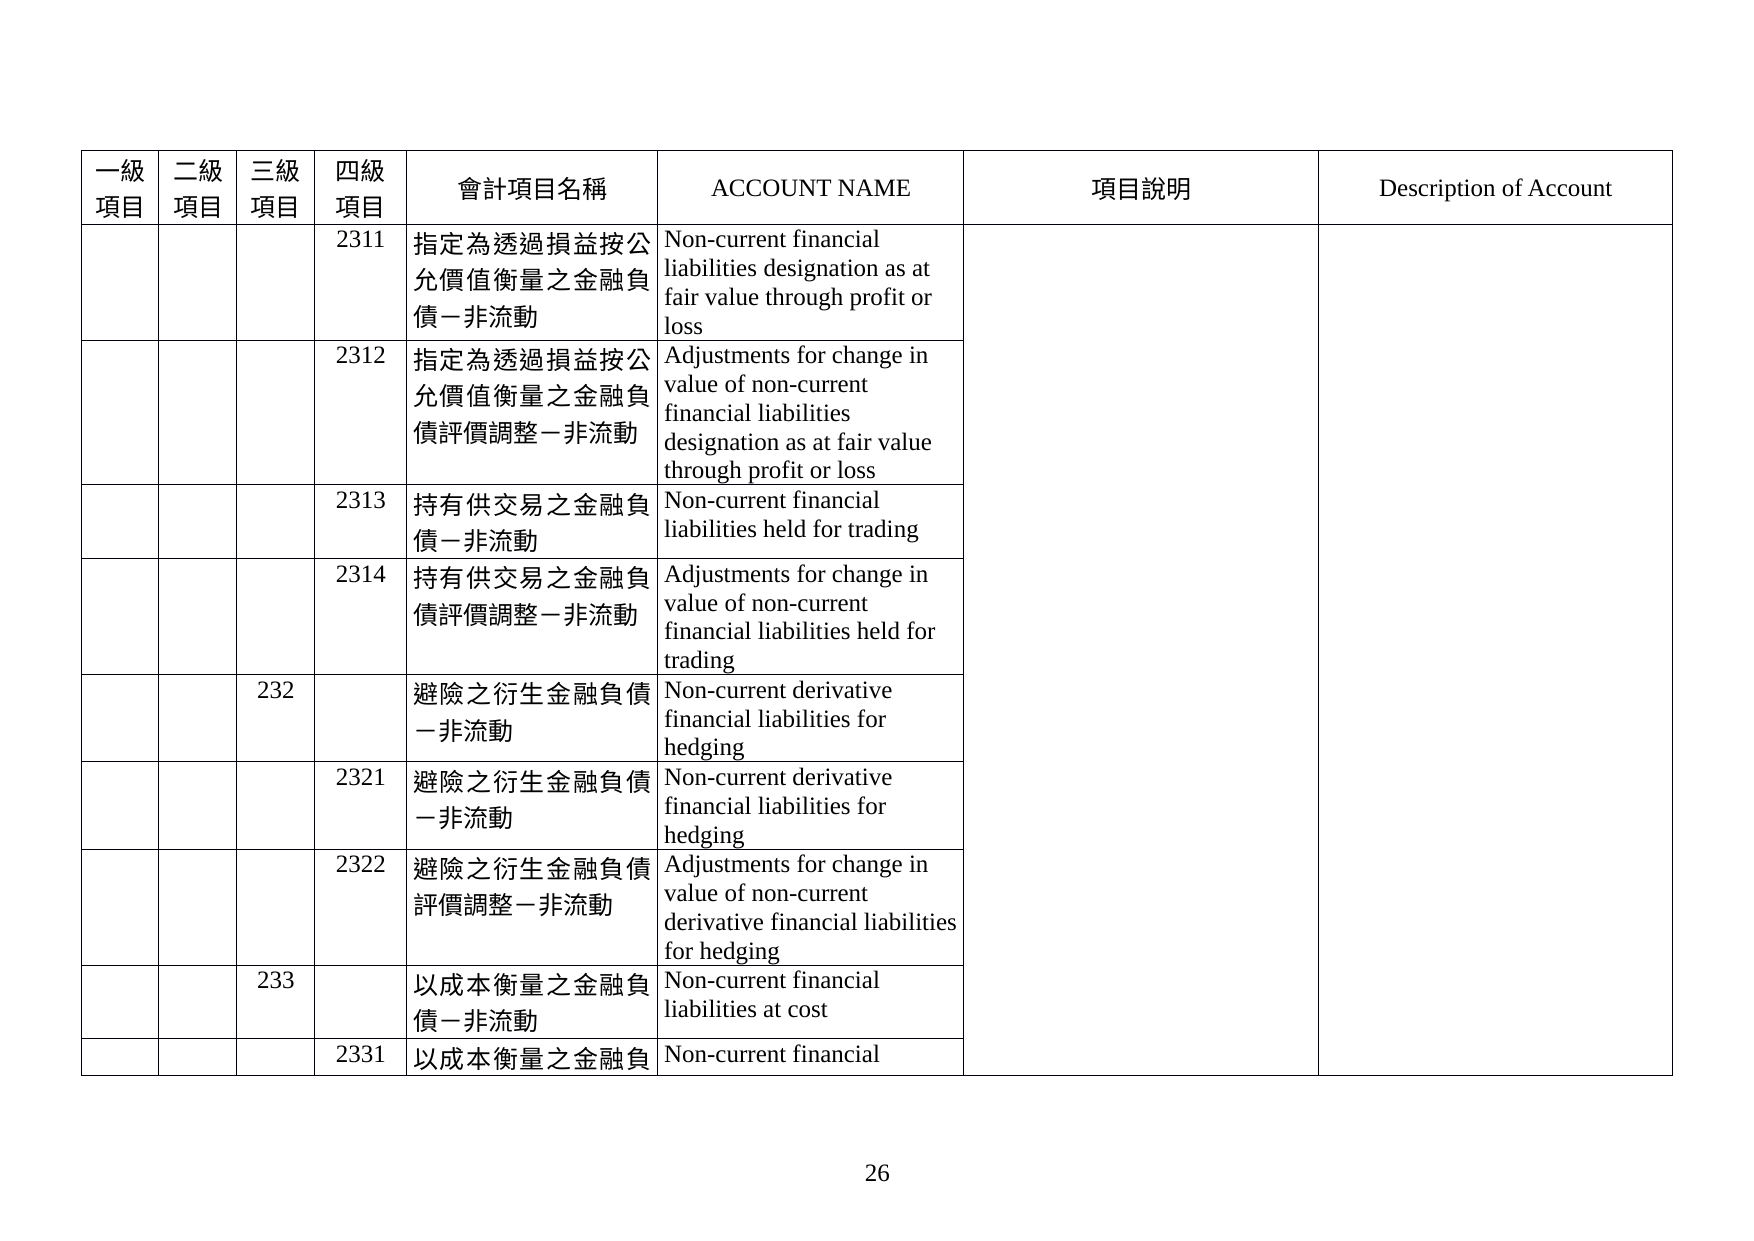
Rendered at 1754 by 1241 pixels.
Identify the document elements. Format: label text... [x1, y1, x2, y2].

table_cell 避險之衍生金融負債－非流動 [407, 762, 657, 848]
table_cell 2321 [315, 762, 406, 848]
table_cell 避險之衍生金融負債－非流動 [407, 675, 657, 761]
table_header 四級 項目 [315, 151, 406, 223]
table_cell [159, 762, 236, 848]
table_cell 2314 [315, 559, 406, 674]
table_cell 以成本衡量之金融負債－非流動 [407, 966, 657, 1038]
table_cell [964, 225, 1318, 1075]
table_cell [237, 762, 314, 848]
table_cell 2313 [315, 485, 406, 558]
table_cell Non-current financial liabilities held for trading [658, 485, 963, 558]
table_cell Adjustments for change in value of non-current financial liabilities held for trading [658, 559, 963, 674]
table_header 一級項目 [82, 151, 158, 223]
table_cell [82, 225, 158, 339]
table_cell [82, 762, 158, 848]
table_cell [82, 485, 158, 558]
table_cell 232 [237, 675, 314, 761]
table_cell [237, 225, 314, 339]
table_cell Adjustments for change in value of non-current financial liabilities designation as at fair value through profit or loss [658, 341, 963, 484]
table_cell Non-current financial liabilities at cost [658, 966, 963, 1038]
table_cell 指定為透過損益按公允價值衡量之金融負債－非流動 [407, 225, 657, 339]
table_cell [82, 966, 158, 1038]
table_cell [82, 341, 158, 484]
table_header 三級項目 [237, 151, 314, 223]
table_cell 指定為透過損益按公允價值衡量之金融負債評價調整－非流動 [407, 341, 657, 484]
table_cell 持有供交易之金融負債－非流動 [407, 485, 657, 558]
table_cell Non-current financial liabilities designation as at fair value through profit or loss [658, 225, 963, 339]
table_cell [159, 850, 236, 964]
table_cell [237, 850, 314, 964]
table_cell [82, 850, 158, 964]
table_cell [159, 675, 236, 761]
table_cell [237, 559, 314, 674]
table_cell [237, 341, 314, 484]
table_cell 233 [237, 966, 314, 1038]
table_cell Non-current derivative financial liabilities for hedging [658, 762, 963, 848]
table_cell Adjustments for change in value of non-current derivative financial liabilities for hedging [658, 850, 963, 964]
table_cell 2331 [315, 1039, 406, 1075]
table_header ACCOUNT NAME [658, 151, 963, 223]
table_cell 2311 [315, 225, 406, 339]
table_cell [159, 1039, 236, 1075]
table_cell [237, 485, 314, 558]
table_cell [159, 485, 236, 558]
table_cell 持有供交易之金融負債評價調整－非流動 [407, 559, 657, 674]
table_header 項目說明 [964, 151, 1318, 223]
table_cell 避險之衍生金融負債評價調整－非流動 [407, 850, 657, 964]
table_cell [82, 559, 158, 674]
table_cell 2322 [315, 850, 406, 964]
table_cell [237, 1039, 314, 1075]
table_header 二級項目 [159, 151, 236, 223]
table_cell [315, 966, 406, 1038]
table_cell [159, 559, 236, 674]
table_cell [1319, 225, 1672, 1075]
table_cell [82, 1039, 158, 1075]
table_cell 2312 [315, 341, 406, 484]
table_cell [159, 966, 236, 1038]
table_cell Non-current derivative financial liabilities for hedging [658, 675, 963, 761]
table_cell [159, 225, 236, 339]
table_cell Non-current financial [658, 1039, 963, 1075]
table_cell [159, 341, 236, 484]
table_header 會計項目名稱 [407, 151, 657, 223]
table_header Description of Account [1319, 151, 1672, 223]
table_cell [82, 675, 158, 761]
table_cell 以成本衡量之金融負 [407, 1039, 657, 1075]
table_cell [315, 675, 406, 761]
